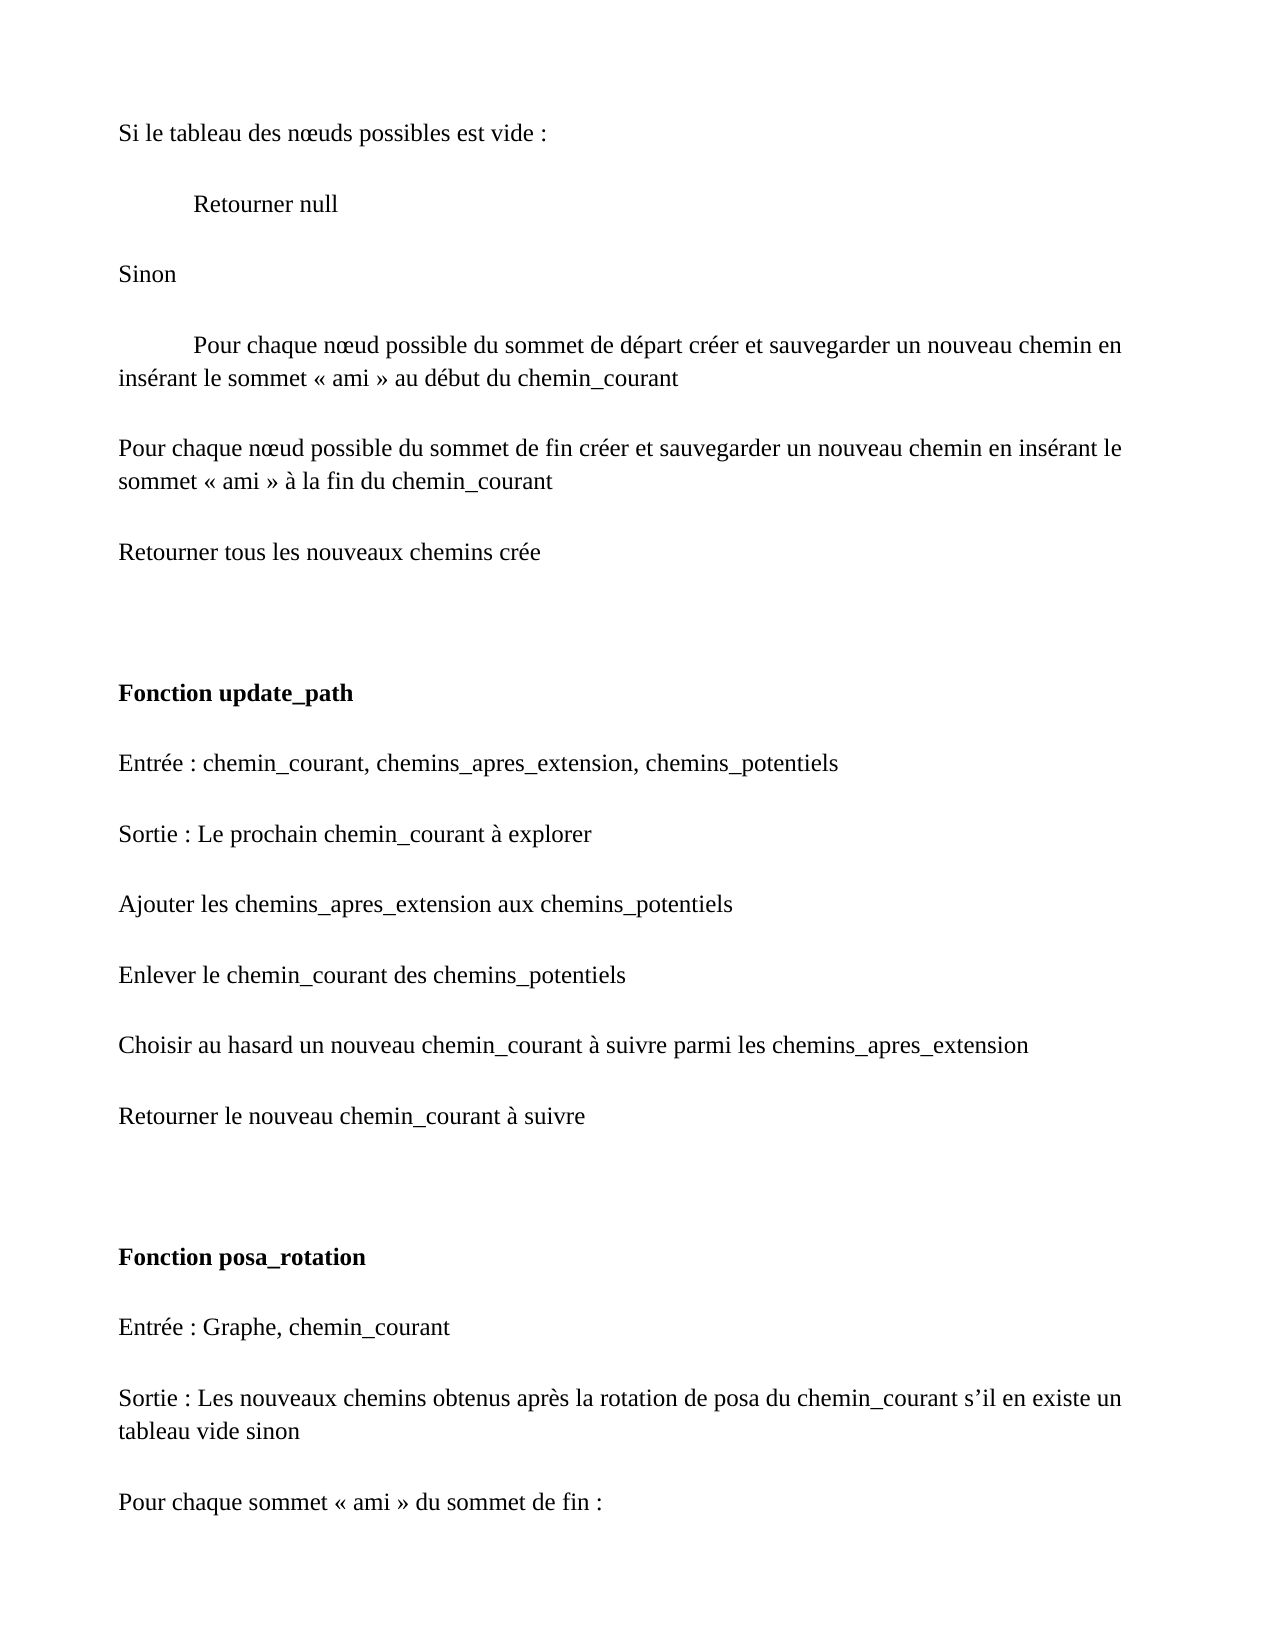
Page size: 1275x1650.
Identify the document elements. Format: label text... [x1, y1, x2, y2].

text Enlever le chemin_courant des chemins_potentiels [118, 960, 1157, 989]
text Fonction update_path [118, 678, 1157, 707]
text Retourner tous les nouveaux chemins crée [118, 537, 1157, 566]
text Pour chaque sommet « ami » du sommet de fin : [118, 1487, 1157, 1515]
text Si le tableau des nœuds possibles est vide : [118, 118, 1157, 147]
text Choisir au hasard un nouveau chemin_courant à suivre parmi les chemins_apres_extension [118, 1030, 1157, 1059]
text Sinon [118, 259, 1157, 288]
text Retourner null [118, 189, 1157, 217]
text Entrée : chemin_courant, chemins_apres_extension, chemins_potentiels [118, 748, 1157, 777]
text Pour chaque nœud possible du sommet de fin créer et sauvegarder un nouveau chemin en insérant le sommet « ami » à la fin du chemin_courant [118, 433, 1157, 495]
text Sortie : Les nouveaux chemins obtenus après la rotation de posa du chemin_courant s’il en existe un tableau vide sinon [118, 1383, 1157, 1445]
text Sortie : Le prochain chemin_courant à explorer [118, 819, 1157, 848]
text Ajouter les chemins_apres_extension aux chemins_potentiels [118, 889, 1157, 918]
text Fonction posa_rotation [118, 1242, 1157, 1271]
text Pour chaque nœud possible du sommet de départ créer et sauvegarder un nouveau chemin en insérant le sommet « ami » au début du chemin_courant [118, 330, 1157, 391]
text Retourner le nouveau chemin_courant à suivre [118, 1101, 1157, 1130]
text Entrée : Graphe, chemin_courant [118, 1312, 1157, 1341]
